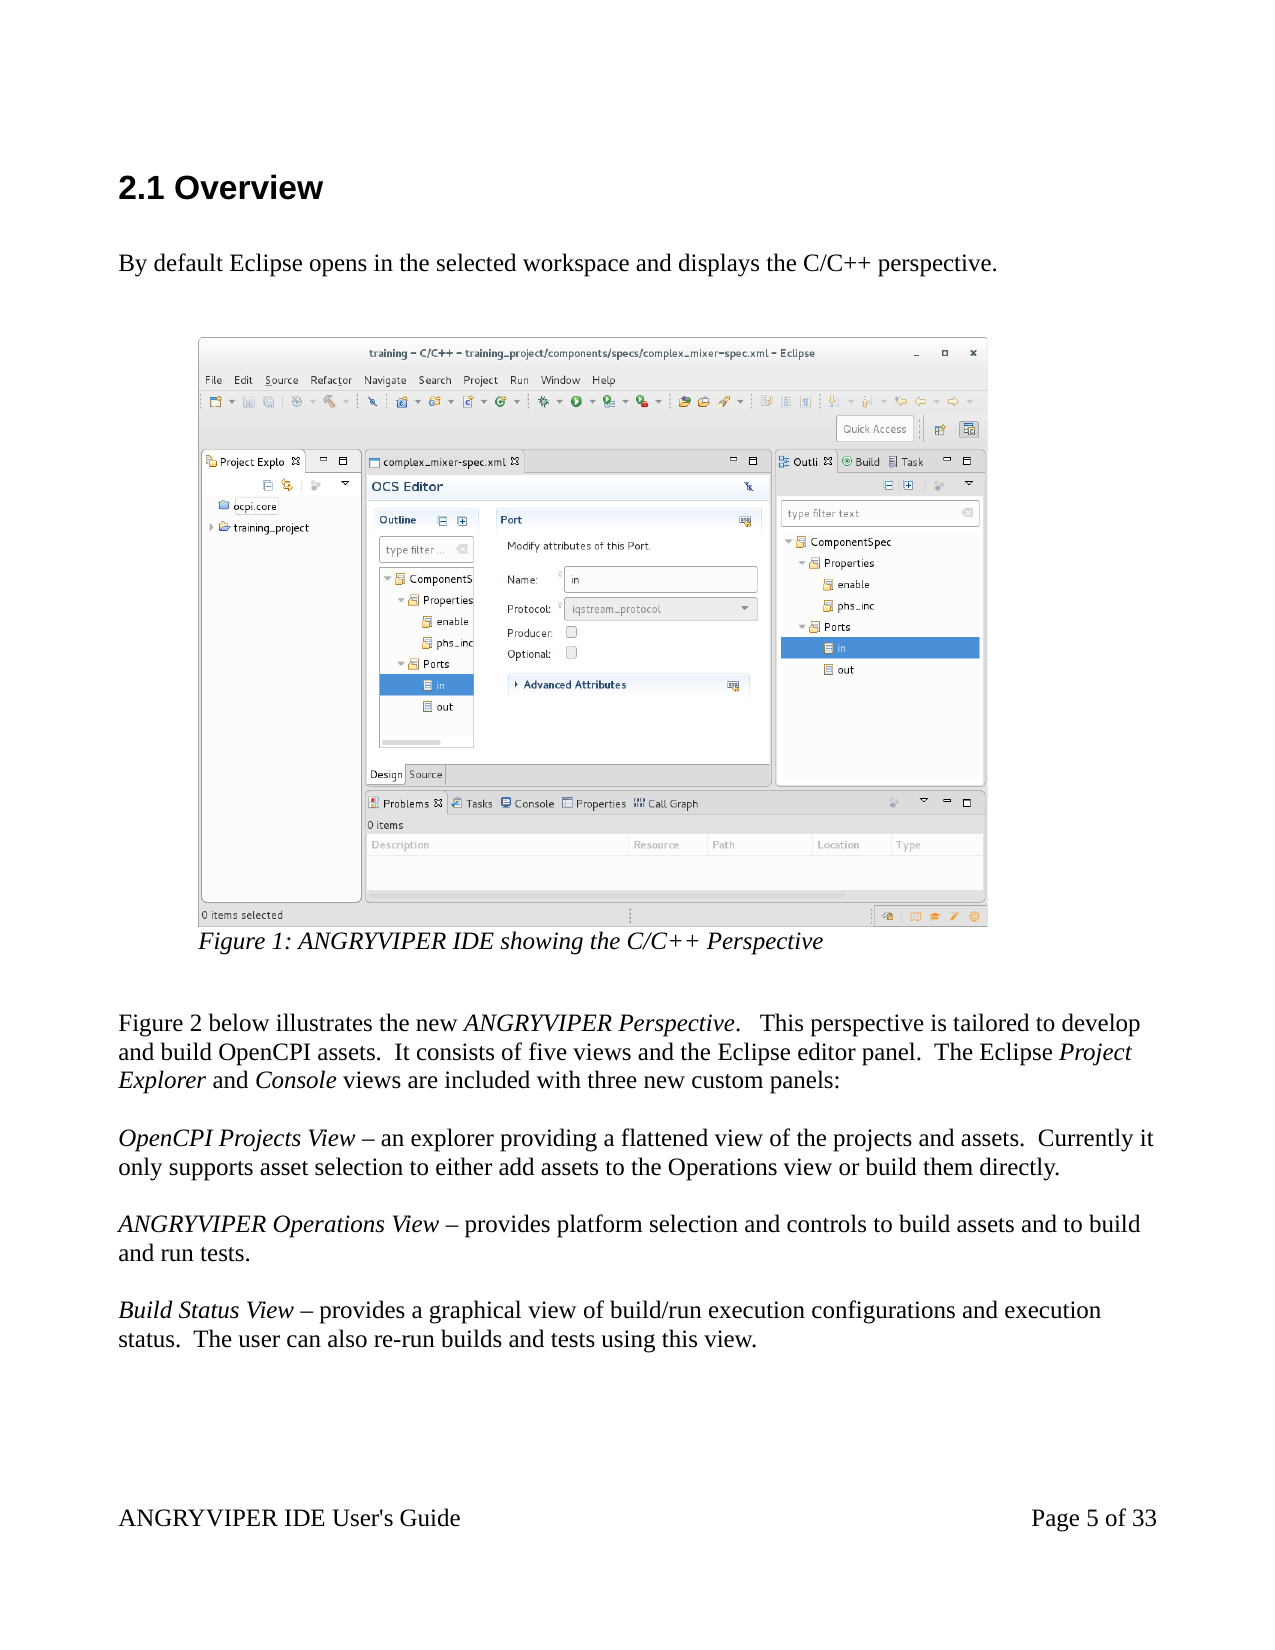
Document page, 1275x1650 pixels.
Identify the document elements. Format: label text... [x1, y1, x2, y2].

text Figure 2 below illustrates the new ANGRYVIPER Perspective. This perspective is tailored to develop and build OpenCPI assets. It consists of five views and the Eclipse editor panel. The Eclipse Project Explorer and Console views are included with three new custom panels: [118, 1008, 1157, 1094]
text Build Status View – provides a graphical view of build/run execution configurations and execution status. The user can also re-run builds and tests using this view. [118, 1296, 1157, 1353]
picture [198, 337, 988, 927]
text OpenCPI Projects View – an explorer providing a flattened view of the projects and assets. Currently it only supports asset selection to either add assets to the Operations view or build them directly. [118, 1123, 1157, 1181]
subtitle 2.1 Overview [118, 168, 1157, 206]
text Figure 1: ANGRYVIPER IDE showing the C/C++ Perspective [198, 337, 1002, 955]
text By default Eclipse opens in the selected workspace and displays the C/C++ perspective. [118, 248, 1157, 276]
text ANGRYVIPER Operations View – provides platform selection and controls to build assets and to build and run tests. [118, 1209, 1157, 1267]
